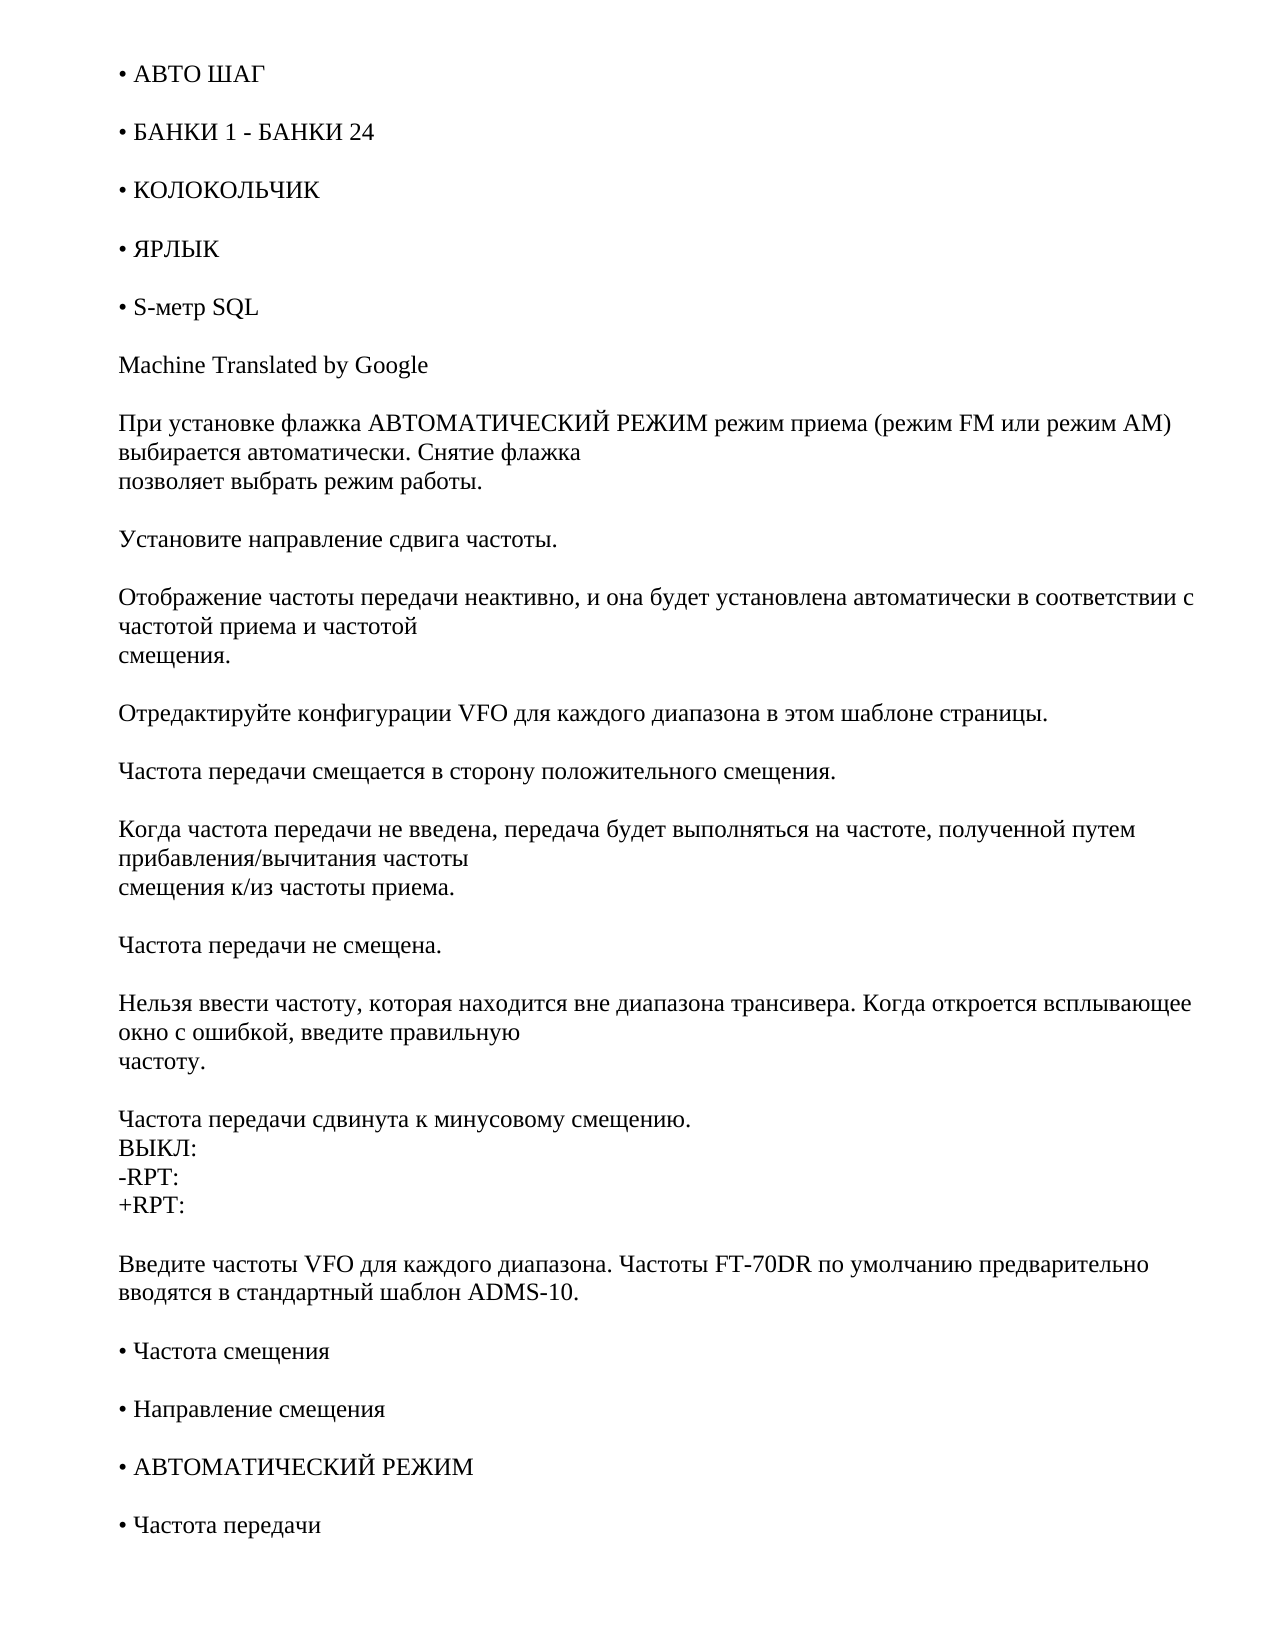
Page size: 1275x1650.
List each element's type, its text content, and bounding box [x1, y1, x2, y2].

text Отредактируйте конфигурации VFO для каждого диапазона в этом шаблоне страницы. [118, 698, 1216, 727]
text • БАНКИ 1 - БАНКИ 24 [118, 117, 1216, 146]
text Частота передачи не смещена. [118, 930, 1216, 959]
text Частота передачи сдвинута к минусовому смещению. ВЫКЛ: -RPT: +RPT: [118, 1104, 1216, 1219]
text Отображение частоты передачи неактивно, и она будет установлена автоматически в соответствии с частотой приема и частотой смещения. [118, 582, 1216, 669]
text Установите направление сдвига частоты. [118, 524, 1216, 553]
text При установке флажка АВТОМАТИЧЕСКИЙ РЕЖИМ режим приема (режим FM или режим AM) выбирается автоматически. Снятие флажка позволяет выбрать режим работы. [118, 408, 1216, 495]
text • АВТО ШАГ [118, 59, 1216, 88]
text Когда частота передачи не введена, передача будет выполняться на частоте, полученной путем прибавления/вычитания частоты смещения к/из частоты приема. [118, 814, 1216, 901]
text Machine Translated by Google [118, 350, 1216, 379]
text • Направление смещения [118, 1394, 1216, 1423]
text • Частота передачи [118, 1510, 1216, 1539]
text Частота передачи смещается в сторону положительного смещения. [118, 756, 1216, 785]
text • КОЛОКОЛЬЧИК [118, 176, 1216, 204]
text • S-метр SQL [118, 292, 1216, 321]
text • АВТОМАТИЧЕСКИЙ РЕЖИМ [118, 1452, 1216, 1481]
text Нельзя ввести частоту, которая находится вне диапазона трансивера. Когда откроется всплывающее окно с ошибкой, введите правильную частоту. [118, 988, 1216, 1075]
text • ЯРЛЫК [118, 234, 1216, 262]
text • Частота смещения [118, 1336, 1216, 1364]
text Введите частоты VFO для каждого диапазона. Частоты FT-70DR по умолчанию предварительно вводятся в стандартный шаблон ADMS-10. [118, 1249, 1216, 1306]
